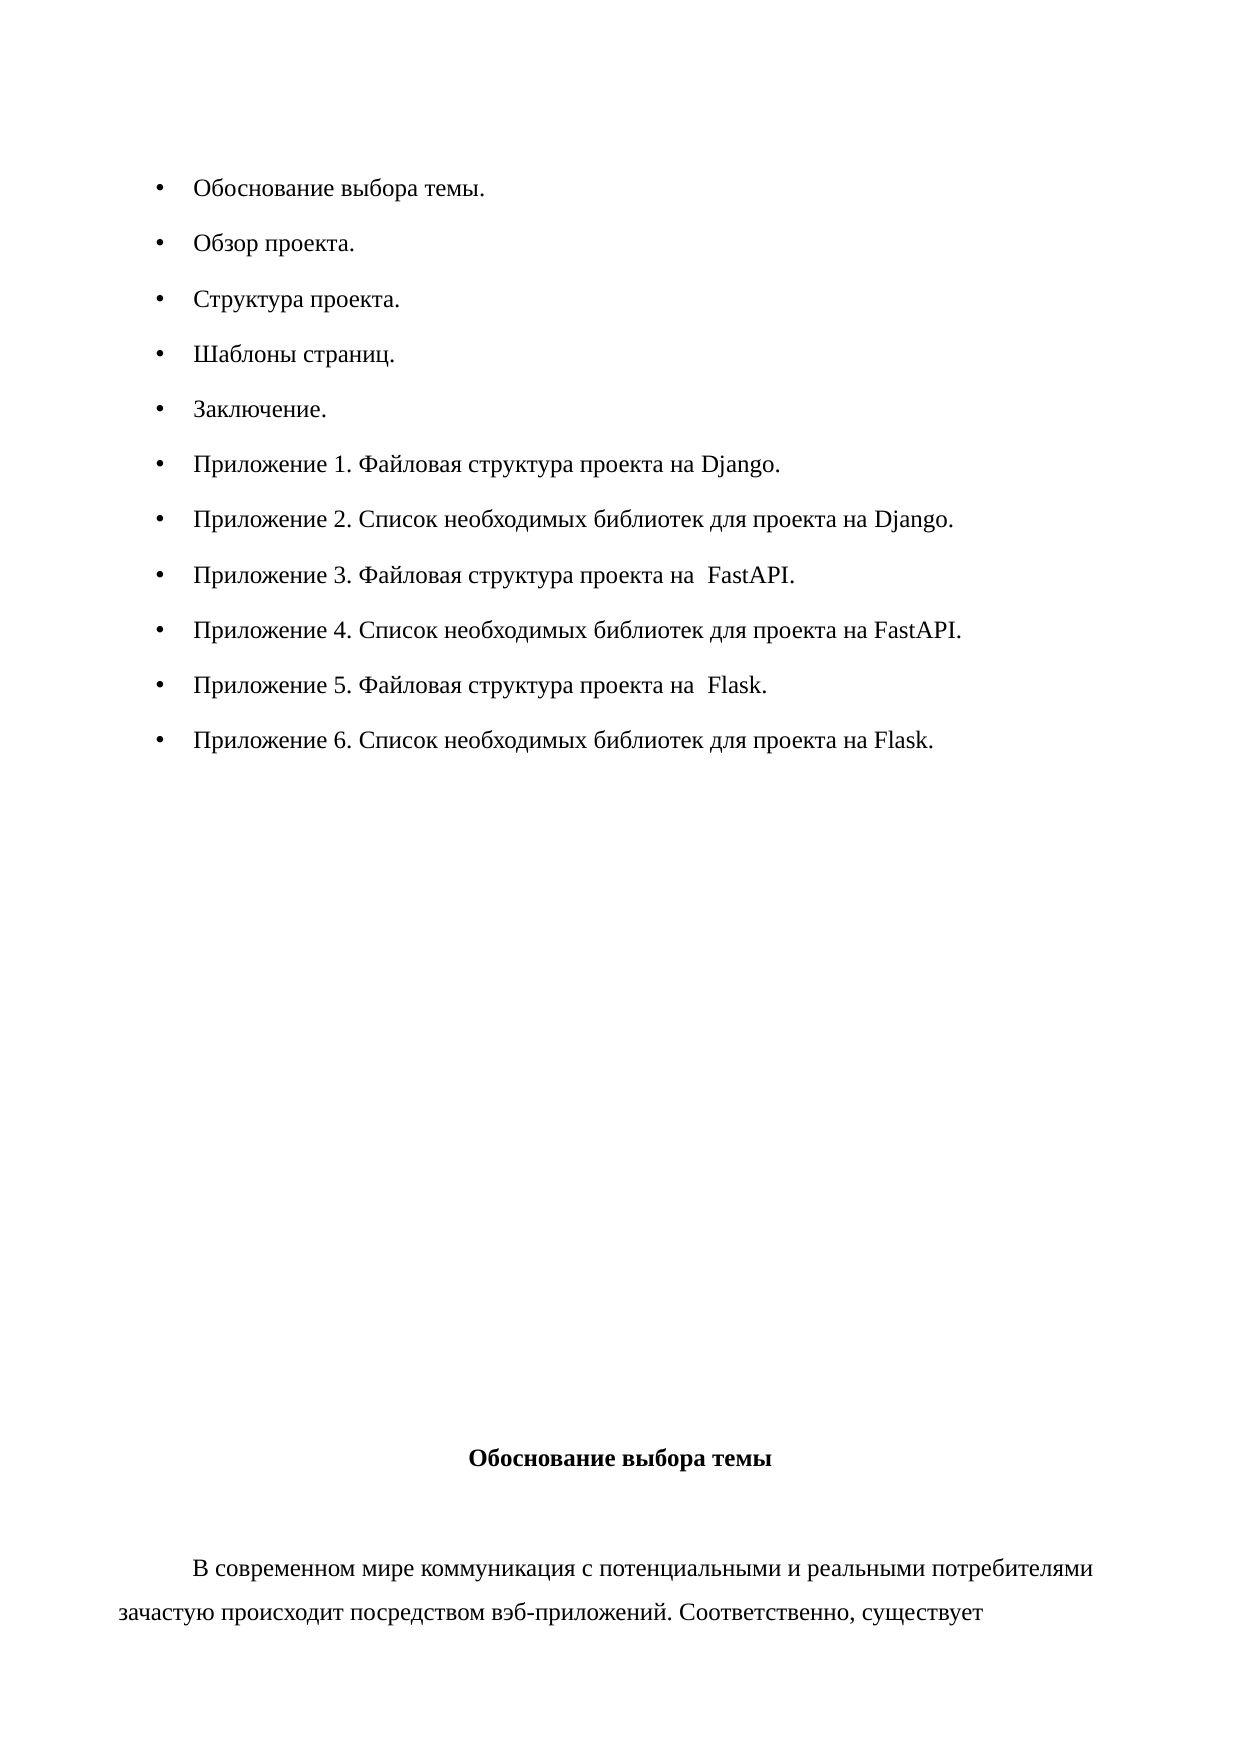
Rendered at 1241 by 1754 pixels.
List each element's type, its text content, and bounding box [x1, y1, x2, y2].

list Обоснование выбора темы. [156, 173, 1122, 202]
text Обоснование выбора темы [118, 1443, 1122, 1472]
list Приложение 5. Файловая структура проекта на Flask. [156, 670, 1122, 699]
list Заключение. [156, 394, 1122, 423]
list Обзор проекта. [156, 228, 1122, 257]
list Шаблоны страниц. [156, 339, 1122, 368]
list Приложение 1. Файловая структура проекта на Django. [156, 449, 1122, 478]
list Приложение 4. Список необходимых библиотек для проекта на FastAPI. [156, 615, 1122, 644]
list Приложение 6. Список необходимых библиотек для проекта на Flask. [156, 725, 1122, 754]
list Приложение 2. Список необходимых библиотек для проекта на Django. [156, 504, 1122, 533]
text В современном мире коммуникация с потенциальными и реальными потребителями зачастую происходит посредством вэб-приложений. Соответственно, существует [118, 1553, 1122, 1625]
list Приложение 3. Файловая структура проекта на FastAPI. [156, 560, 1122, 588]
list Структура проекта. [156, 284, 1122, 312]
